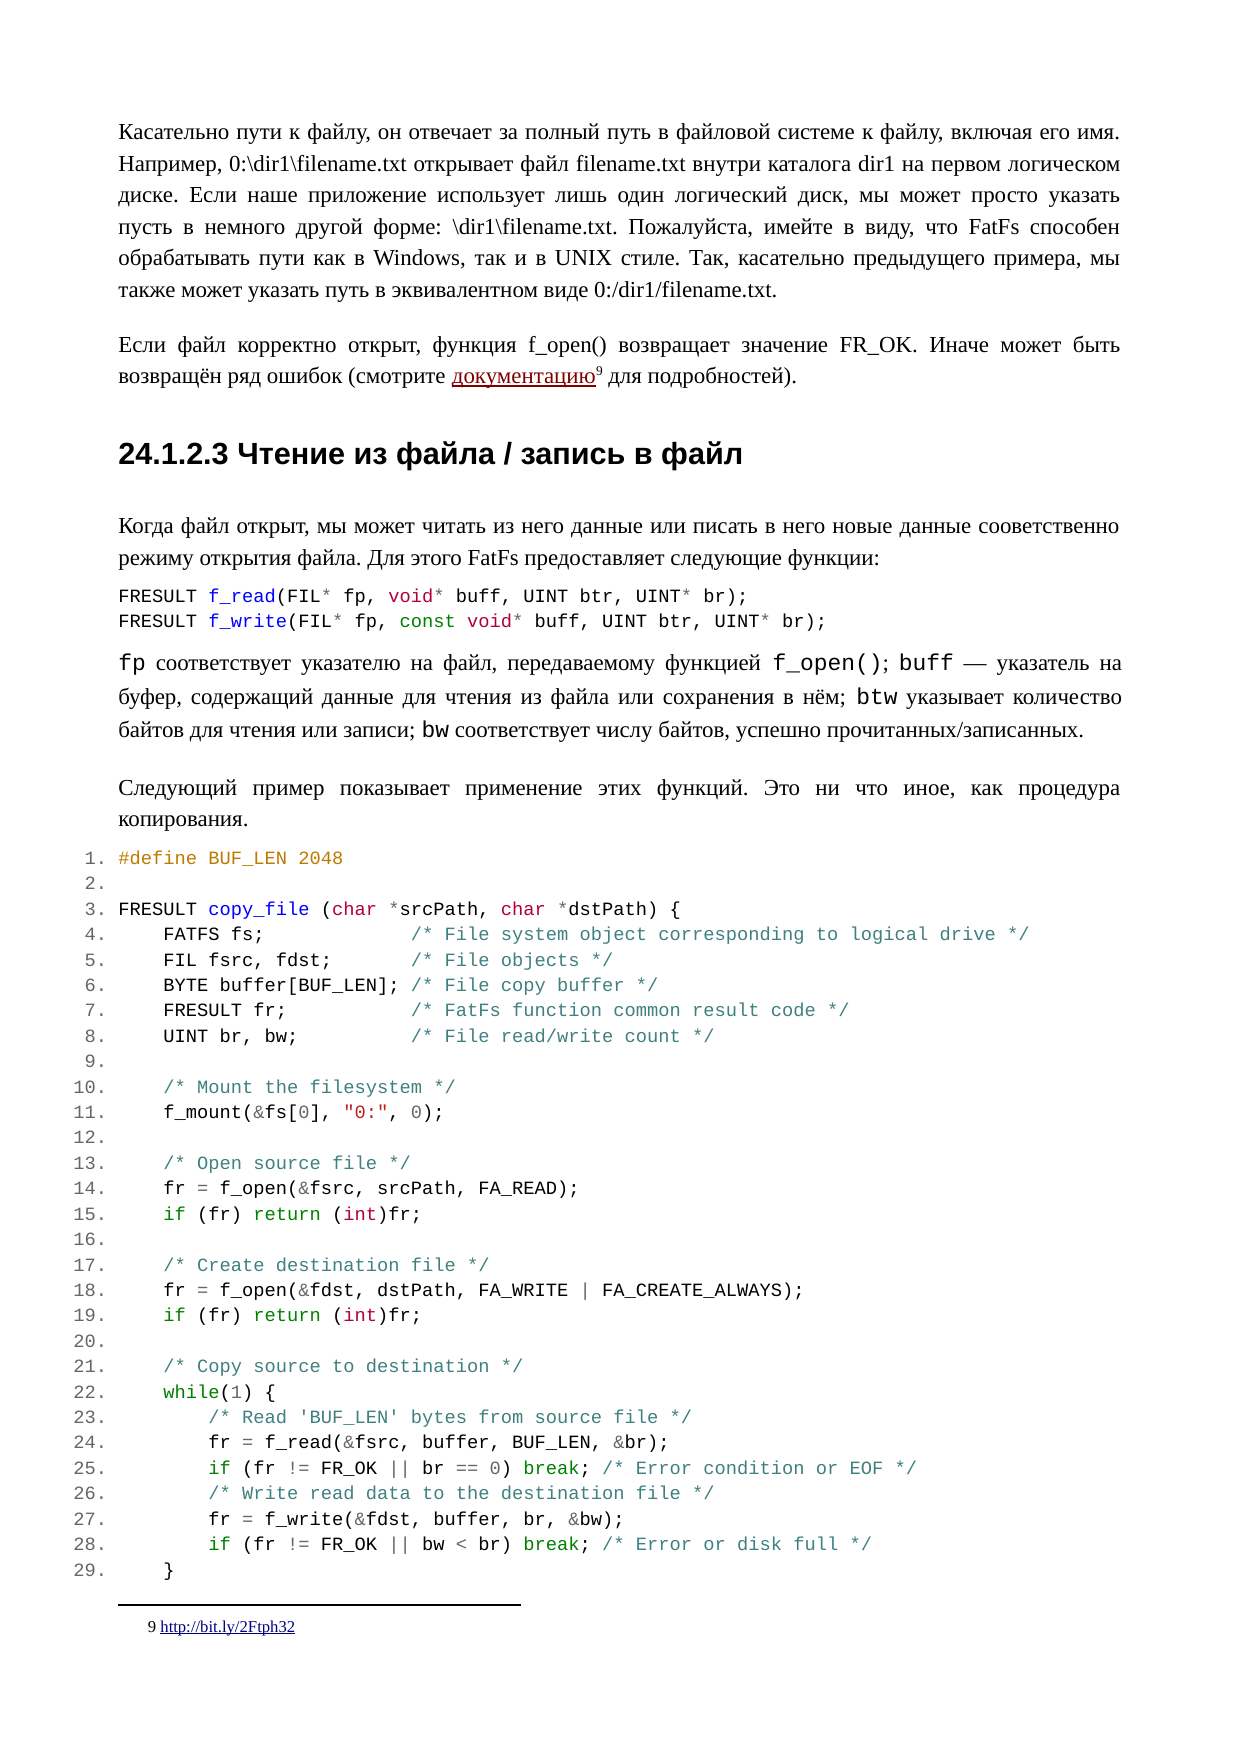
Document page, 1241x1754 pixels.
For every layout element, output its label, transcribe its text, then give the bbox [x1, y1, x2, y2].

list if (fr) return (int)fr; [118, 1306, 1122, 1327]
list /* Open source file */ [118, 1154, 1122, 1175]
list if (fr != FR_OK || br == 0) break; /* Error condition or EOF */ [118, 1459, 1122, 1480]
list /* Read 'BUF_LEN' bytes from source file */ [118, 1408, 1122, 1429]
list /* Mount the filesystem */ [118, 1077, 1122, 1099]
list fr = f_read(&fsrc, buffer, BUF_LEN, &br); [118, 1433, 1122, 1454]
list } [118, 1560, 1122, 1582]
list FRESULT copy_file (char *srcPath, char *dstPath) { [118, 899, 1122, 921]
list UINT br, bw; /* File read/write count */ [118, 1027, 1122, 1048]
list #define BUF_LEN 2048 [118, 849, 1122, 870]
subtitle 24.1.2.3 Чтение из файла / запись в файл [118, 435, 1122, 471]
list fr = f_write(&fdst, buffer, br, &bw); [118, 1509, 1122, 1531]
list FRESULT fr; /* FatFs function common result code */ [118, 1001, 1122, 1022]
text http://bit.ly/2Ftph32 [118, 1617, 1122, 1636]
list /* Write read data to the destination file */ [118, 1484, 1122, 1505]
list fr = f_open(&fsrc, srcPath, FA_READ); [118, 1179, 1122, 1200]
list fr = f_open(&fdst, dstPath, FA_WRITE | FA_CREATE_ALWAYS); [118, 1281, 1122, 1302]
text Если файл корректно открыт, функция f_open() возвращает значение FR_OK. Иначе может быть возвращён ряд ошибок (смотрите документацию для подробностей). [118, 331, 1122, 389]
text fp соответствует указателю на файл, передаваемому функцией f_open(); buff — указатель на буфер, содержащий данные для чтения из файла или сохранения в нём; btw указывает количество байтов для чтения или записи; bw соответствует числу байтов, успешно прочитанных/записанных. [118, 649, 1122, 744]
list while(1) { [118, 1382, 1122, 1404]
list if (fr != FR_OK || bw < br) break; /* Error or disk full */ [118, 1535, 1122, 1556]
list FIL fsrc, fdst; /* File objects */ [118, 950, 1122, 972]
text FRESULT f_read(FIL* fp, void* buff, UINT btr, UINT* br); [118, 587, 1122, 608]
text FRESULT f_write(FIL* fp, const void* buff, UINT btr, UINT* br); [118, 612, 1122, 633]
list /* Create destination file */ [118, 1255, 1122, 1277]
list /* Copy source to destination */ [118, 1357, 1122, 1378]
text Следующий пример показывает применение этих функций. Это ни что иное, как процедура копирования. [118, 774, 1122, 832]
list f_mount(&fs[0], "0:", 0); [118, 1103, 1122, 1124]
list if (fr) return (int)fr; [118, 1204, 1122, 1226]
text Когда файл открыт, мы может читать из него данные или писать в него новые данные сооветственно режиму открытия файла. Для этого FatFs предоставляет следующие функции: [118, 512, 1122, 570]
list FATFS fs; /* File system object corresponding to logical drive */ [118, 925, 1122, 946]
list BYTE buffer[BUF_LEN]; /* File copy buffer */ [118, 976, 1122, 997]
text Касательно пути к файлу, он отвечает за полный путь в файловой системе к файлу, включая его имя. Например, 0:\dir1\filename.txt открывает файл filename.txt внутри каталога dir1 на первом логическом диске. Если наше приложение использует лишь один логический диск, мы может просто указать пусть в немного другой форме: \dir1\filename.txt. Пожалуйста, имейте в виду, что FatFs способен обрабатывать пути как в Windows, так и в UNIX стиле. Так, касательно предыдущего примера, мы также может указать путь в эквивалентном виде 0:/dir1/filename.txt. [118, 118, 1122, 302]
